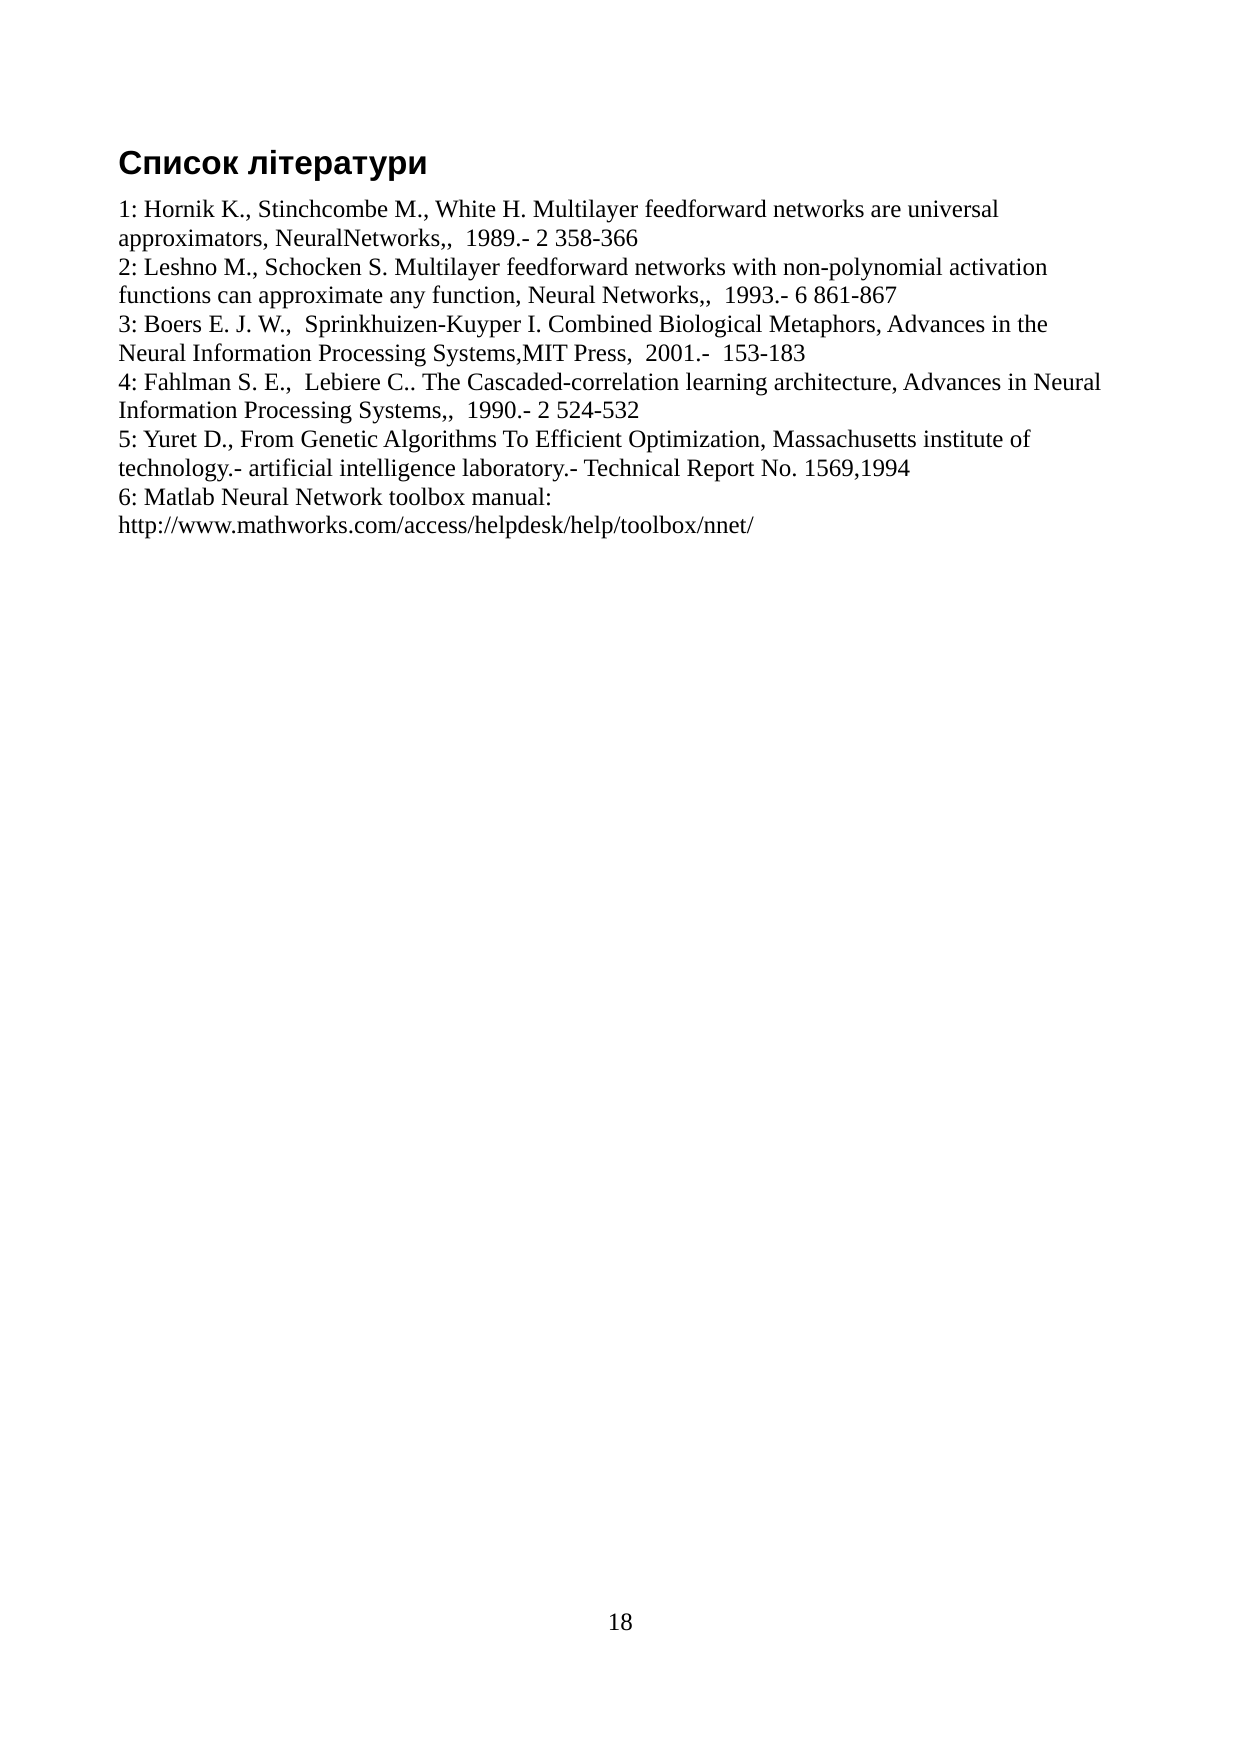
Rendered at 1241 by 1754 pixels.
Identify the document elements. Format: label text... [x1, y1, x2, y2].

text 3: Boers E. J. W., Sprinkhuizen-Kuyper I. Combined Biological Metaphors, Advances in the Neural Information Processing Systems,MIT Press, 2001.- 153-183 [118, 309, 1122, 367]
text 2: Leshno M., Schocken S. Multilayer feedforward networks with non-polynomial activation functions can approximate any function, Neural Networks,, 1993.- 6 861-867 [118, 252, 1122, 309]
text 4: Fahlman S. E., Lebiere C.. The Cascaded-correlation learning architecture, Advances in Neural Information Processing Systems,, 1990.- 2 524-532 [118, 367, 1122, 424]
text 1: Hornik K., Stinchcombe M., White H. Multilayer feedforward networks are universal approximators, NeuralNetworks,, 1989.- 2 358-366 [118, 194, 1122, 252]
text 5: Yuret D., From Genetic Algorithms To Efficient Optimization, Massachusetts institute of technology.- artificial intelligence laboratory.- Technical Report No. 1569,1994 [118, 424, 1122, 482]
text 6: Matlab Neural Network toolbox manual: http://www.mathworks.com/access/helpdesk/help/toolbox/nnet/ [118, 482, 1122, 539]
subtitle Список літератури [118, 143, 1122, 182]
